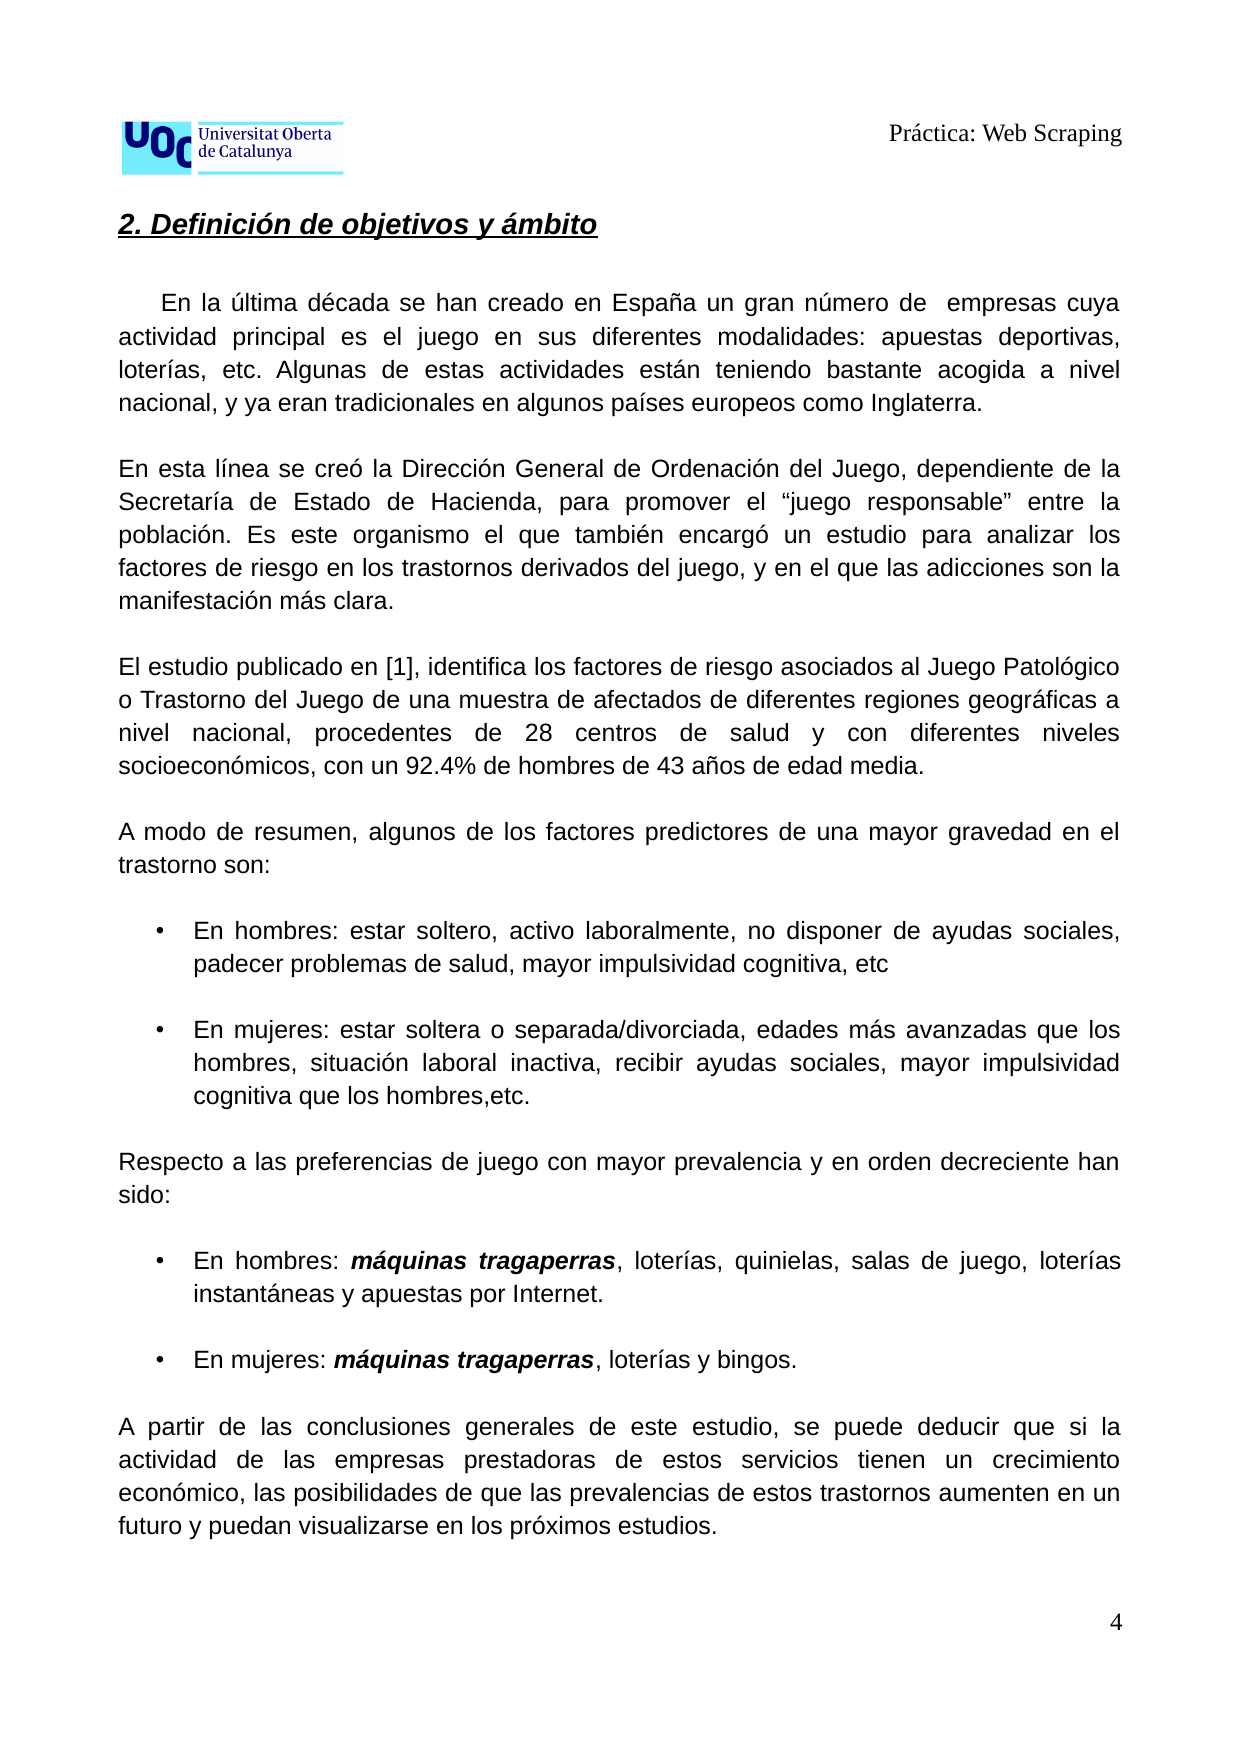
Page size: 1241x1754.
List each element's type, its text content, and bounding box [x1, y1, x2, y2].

list En mujeres: máquinas tragaperras, loterías y bingos. [156, 1346, 1122, 1374]
text 2. Definición de objetivos y ámbito [118, 207, 1122, 240]
text En la última década se han creado en España un gran número de empresas cuya actividad principal es el juego en sus diferentes modalidades: apuestas deportivas, loterías, etc. Algunas de estas actividades están teniendo bastante acogida a nivel nacional, y ya eran tradicionales en algunos países europeos como Inglaterra. [118, 284, 1122, 416]
list En hombres: máquinas tragaperras, loterías, quinielas, salas de juego, loterías instantáneas y apuestas por Internet. [156, 1246, 1122, 1308]
text A partir de las conclusiones generales de este estudio, se puede deducir que si la actividad de las empresas prestadoras de estos servicios tienen un crecimiento económico, las posibilidades de que las prevalencias de estos trastornos aumenten en un futuro y puedan visualizarse en los próximos estudios. [118, 1412, 1122, 1539]
text En esta línea se creó la Dirección General de Ordenación del Juego, dependiente de la Secretaría de Estado de Hacienda, para promover el “juego responsable” entre la población. Es este organismo el que también encargó un estudio para analizar los factores de riesgo en los trastornos derivados del juego, y en el que las adicciones son la manifestación más clara. [118, 454, 1122, 614]
text A modo de resumen, algunos de los factores predictores de una mayor gravedad en el trastorno son: [118, 817, 1122, 879]
list En mujeres: estar soltera o separada/divorciada, edades más avanzadas que los hombres, situación laboral inactiva, recibir ayudas sociales, mayor impulsividad cognitiva que los hombres,etc. [156, 1015, 1122, 1110]
picture [118, 118, 347, 178]
list En hombres: estar soltero, activo laboralmente, no disponer de ayudas sociales, padecer problemas de salud, mayor impulsividad cognitiva, etc [156, 916, 1122, 978]
text Respecto a las preferencias de juego con mayor prevalencia y en orden decreciente han sido: [118, 1147, 1122, 1209]
text El estudio publicado en [1], identifica los factores de riesgo asociados al Juego Patológico o Trastorno del Juego de una muestra de afectados de diferentes regiones geográficas a nivel nacional, procedentes de 28 centros de salud y con diferentes niveles socioeconómicos, con un 92.4% de hombres de 43 años de edad media. [118, 652, 1122, 779]
